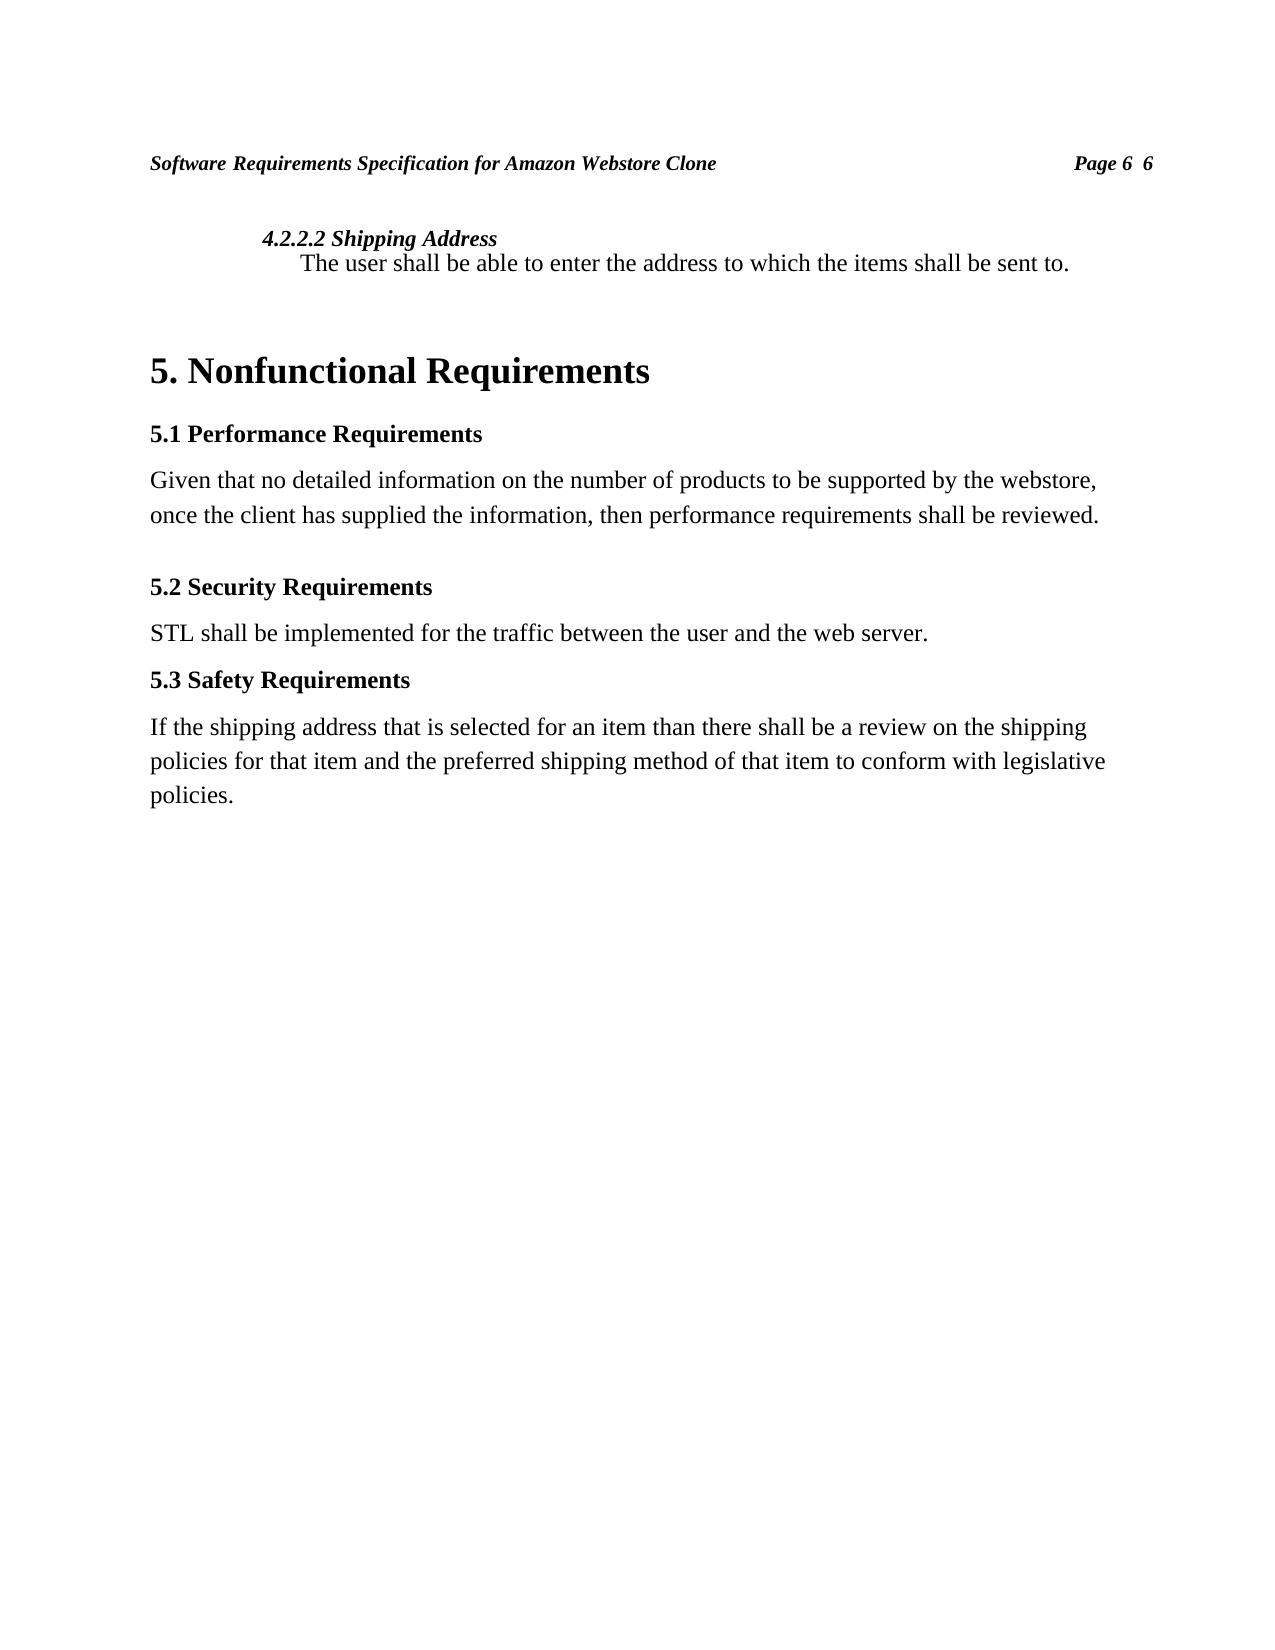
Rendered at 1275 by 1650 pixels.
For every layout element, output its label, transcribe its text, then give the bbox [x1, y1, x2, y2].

text If the shipping address that is selected for an item than there shall be a review on the shipping policies for that item and the preferred shipping method of that item to conform with legislative policies. [150, 712, 1125, 809]
subtitle Performance Requirements [150, 419, 1125, 448]
subtitle Shipping Address [150, 225, 1125, 251]
subtitle Security Requirements [150, 572, 1125, 600]
subtitle Nonfunctional Requirements [150, 349, 1125, 392]
text The user shall be able to enter the address to which the items shall be sent to. [150, 251, 1125, 276]
text STL shall be implemented for the traffic between the user and the web server. [150, 618, 1125, 647]
text Given that no detailed information on the number of products to be supported by the webstore, once the client has supplied the information, then performance requirements shall be reviewed. [150, 466, 1125, 529]
subtitle Safety Requirements [150, 665, 1125, 693]
